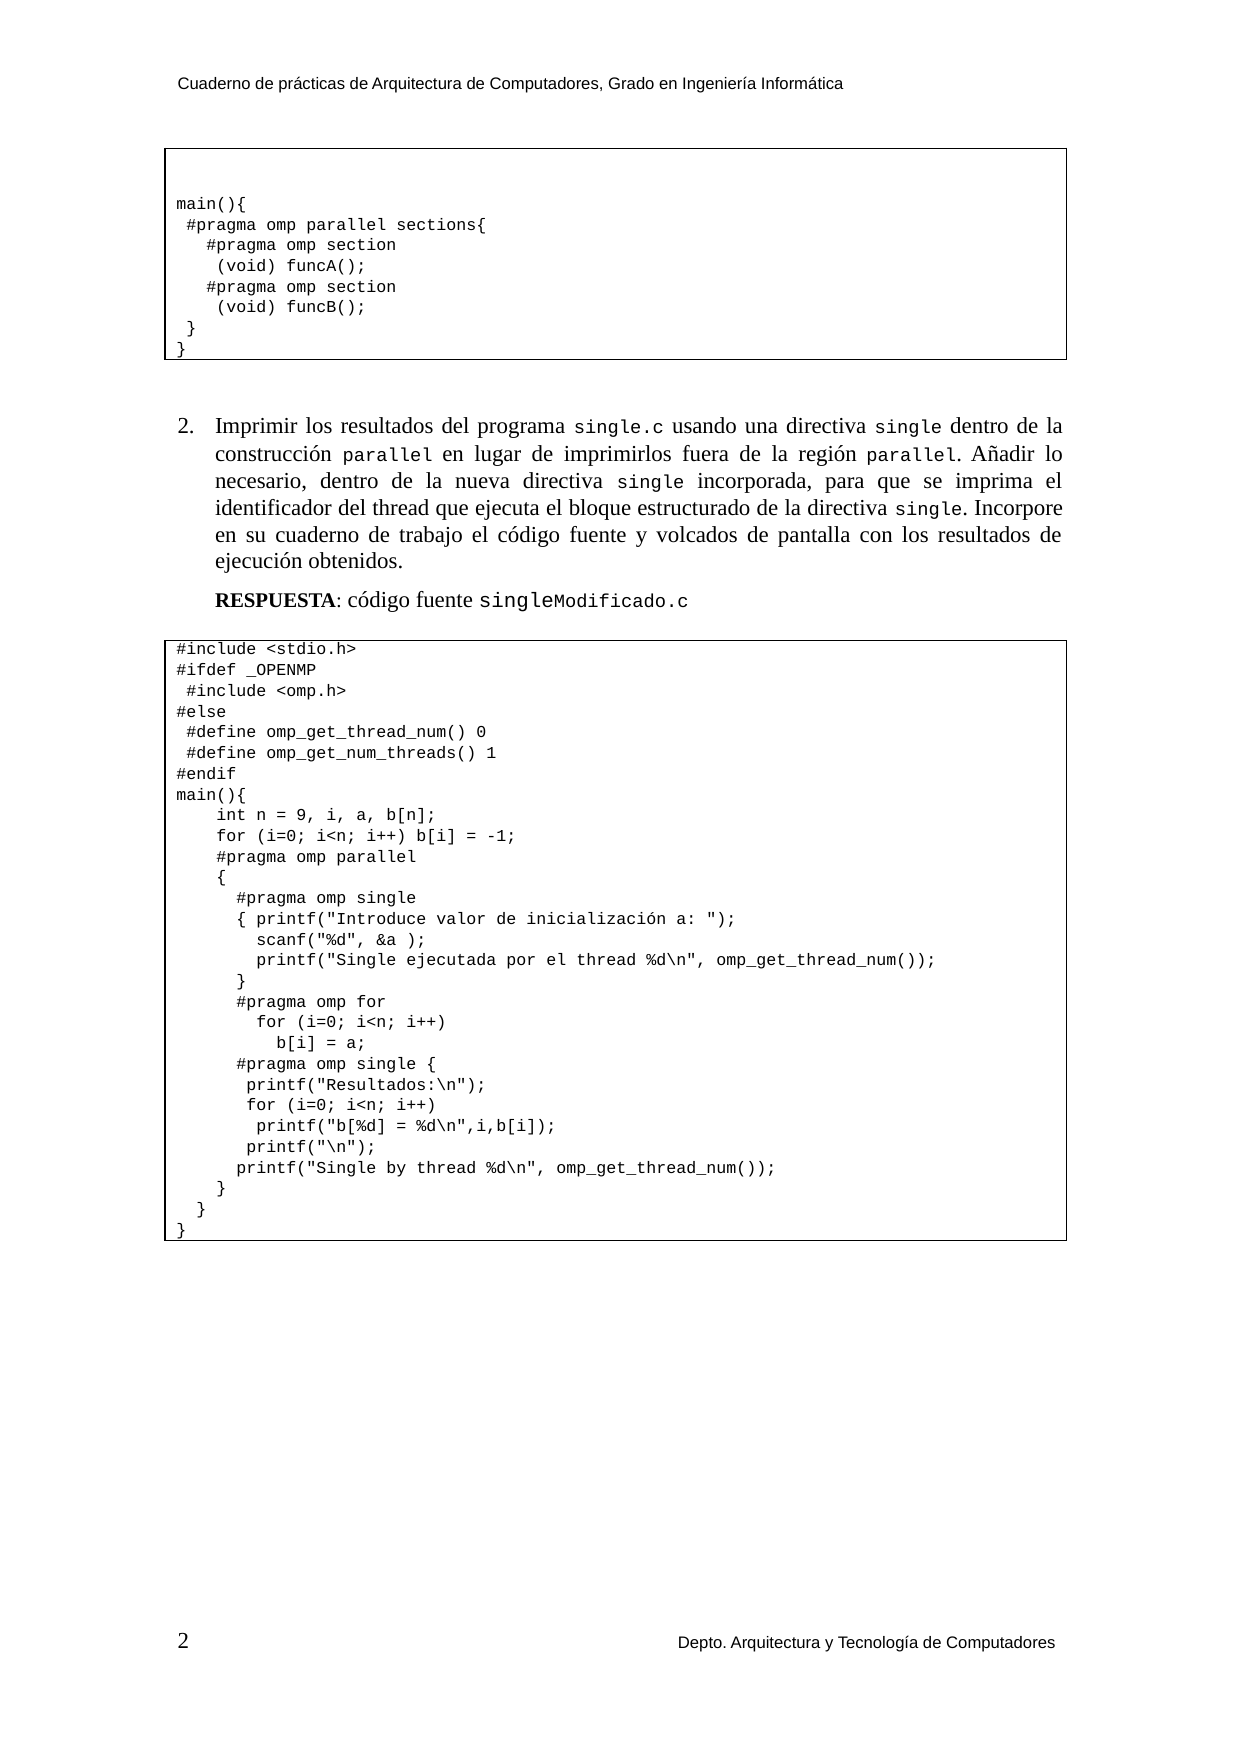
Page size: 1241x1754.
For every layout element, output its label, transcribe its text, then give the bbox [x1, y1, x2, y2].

text RESPUESTA: código fuente singleModificado.c [215, 586, 1063, 613]
table_header main(){ #pragma omp parallel sections{ #pragma omp section (void) funcA(); #pragma omp section (void) funcB(); } } [166, 149, 1066, 359]
table_header #include <stdio.h> #ifdef _OPENMP #include <omp.h> #else #define omp_get_thread_num() 0 #define omp_get_num_threads() 1 #endif main(){ int n = 9, i, a, b[n]; for (i=0; i<n; i++) b[i] = -1; #pragma omp parallel { #pragma omp single { printf("Introduce valor de inicialización a: "); scanf("%d", &a ); printf("Single ejecutada por el thread %d\n", omp_get_thread_num()); } #pragma omp for for (i=0; i<n; i++) b[i] = a; #pragma omp single { printf("Resultados:\n"); for (i=0; i<n; i++) printf("b[%d] = %d\n",i,b[i]); printf("\n"); printf("Single by thread %d\n", omp_get_thread_num()); } } } [166, 641, 1066, 1240]
list Imprimir los resultados del programa single.c usando una directiva single dentro de la construcción parallel en lugar de imprimirlos fuera de la región parallel. Añadir lo necesario, dentro de la nueva directiva single incorporada, para que se imprima el identificador del thread que ejecuta el bloque estructurado de la directiva single. Incorpore en su cuaderno de trabajo el código fuente y volcados de pantalla con los resultados de ejecución obtenidos. [177, 412, 1063, 573]
